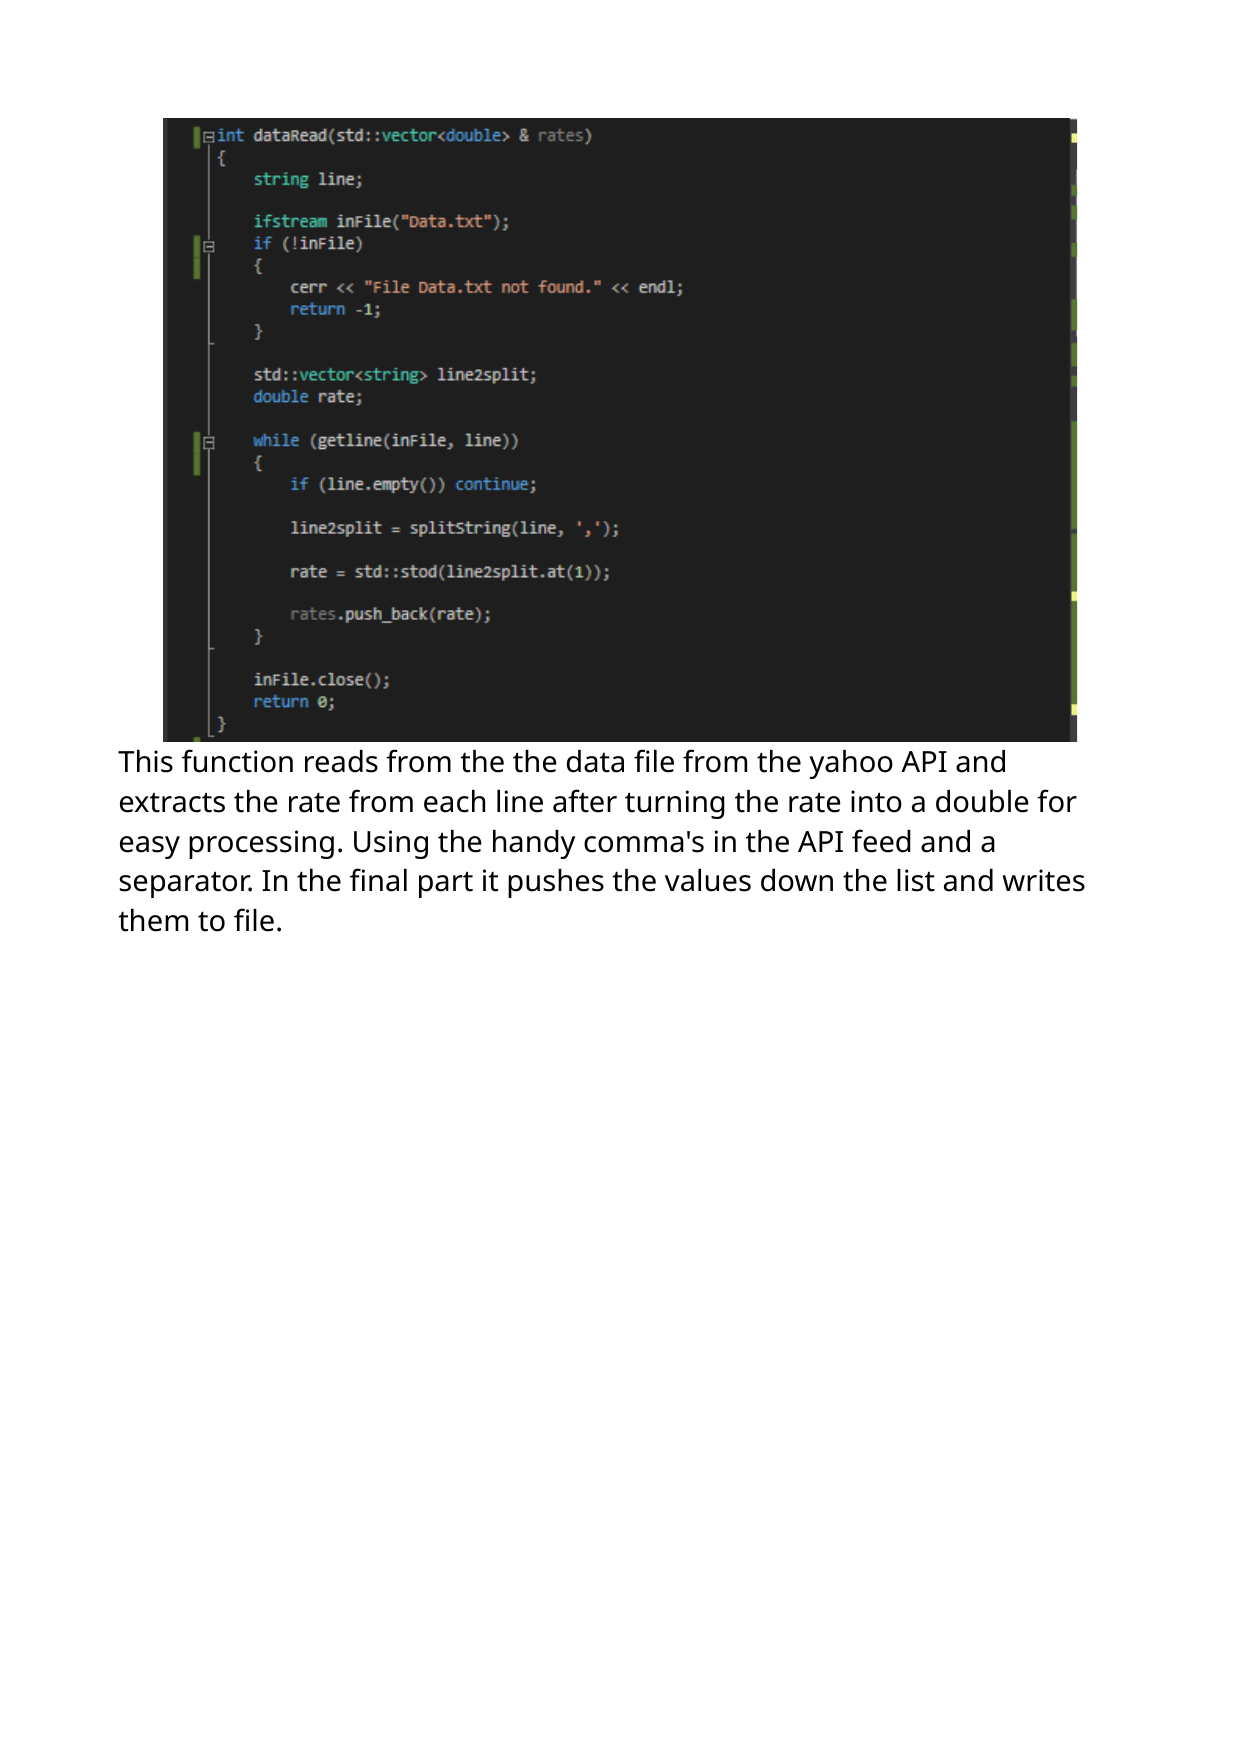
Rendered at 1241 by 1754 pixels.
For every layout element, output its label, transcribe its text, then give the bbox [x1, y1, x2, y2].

picture [163, 118, 1078, 742]
text This function reads from the the data file from the yahoo API and extracts the rate from each line after turning the rate into a double for easy processing. Using the handy comma's in the API feed and a separator. In the final part it pushes the values down the list and writes them to file. [118, 118, 1122, 940]
